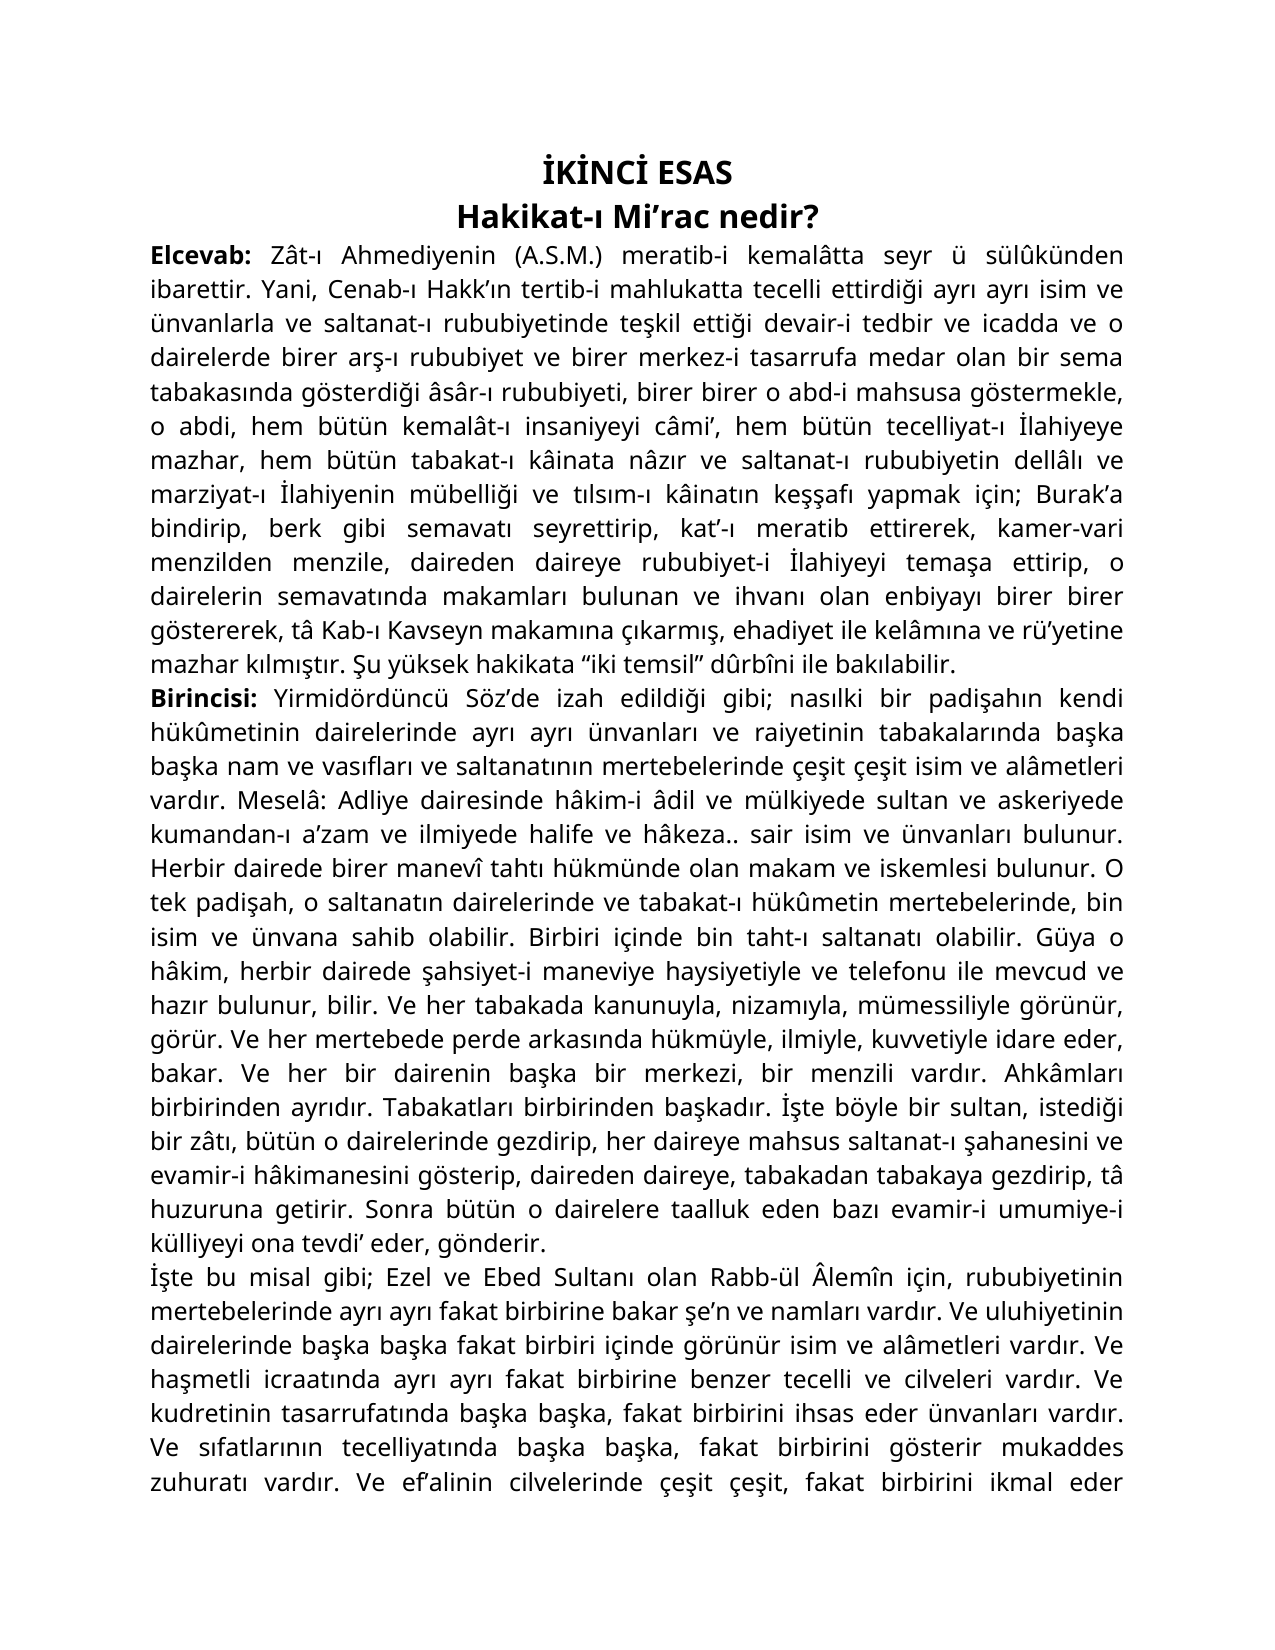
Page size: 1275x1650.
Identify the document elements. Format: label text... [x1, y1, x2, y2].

subtitle İKİNCİ ESAS [150, 150, 1125, 194]
text İşte bu misal gibi; Ezel ve Ebed Sultanı olan Rabb-ül Âlemîn için, rububiyetinin mertebelerinde ayrı ayrı fakat birbirine bakar şe’n ve namları vardır. Ve uluhiyetinin dairelerinde başka başka fakat birbiri içinde görünür isim ve alâmetleri vardır. Ve haşmetli icraatında ayrı ayrı fakat birbirine benzer tecelli ve cilveleri vardır. Ve kudretinin tasarrufatında başka başka, fakat birbirini ihsas eder ünvanları vardır. Ve sıfatlarının tecelliyatında başka başka, fakat birbirini gösterir mukaddes zuhuratı vardır. Ve ef’alinin cilvelerinde çeşit çeşit, fakat birbirini ikmal eder [150, 1260, 1125, 1498]
text Elcevab: Zât-ı Ahmediyenin (A.S.M.) meratib-i kemalâtta seyr ü sülûkünden ibarettir. Yani, Cenab-ı Hakk’ın tertib-i mahlukatta tecelli ettirdiği ayrı ayrı isim ve ünvanlarla ve saltanat-ı rububiyetinde teşkil ettiği devair-i tedbir ve icadda ve o dairelerde birer arş-ı rububiyet ve birer merkez-i tasarrufa medar olan bir sema tabakasında gösterdiği âsâr-ı rububiyeti, birer birer o abd-i mahsusa göstermekle, o abdi, hem bütün kemalât-ı insaniyeyi câmi’, hem bütün tecelliyat-ı İlahiyeye mazhar, hem bütün tabakat-ı kâinata nâzır ve saltanat-ı rububiyetin dellâlı ve marziyat-ı İlahiyenin mübelliği ve tılsım-ı kâinatın keşşafı yapmak için; Burak’a bindirip, berk gibi semavatı seyrettirip, kat’-ı meratib ettirerek, kamer-vari menzilden menzile, daireden daireye rububiyet-i İlahiyeyi temaşa ettirip, o dairelerin semavatında makamları bulunan ve ihvanı olan enbiyayı birer birer göstererek, tâ Kab-ı Kavseyn makamına çıkarmış, ehadiyet ile kelâmına ve rü’yetine mazhar kılmıştır. Şu yüksek hakikata “iki temsil” dûrbîni ile bakılabilir. [150, 238, 1125, 681]
subtitle Hakikat-ı Mi’rac nedir? [150, 194, 1125, 238]
text Birincisi: Yirmidördüncü Söz’de izah edildiği gibi; nasılki bir padişahın kendi hükûmetinin dairelerinde ayrı ayrı ünvanları ve raiyetinin tabakalarında başka başka nam ve vasıfları ve saltanatının mertebelerinde çeşit çeşit isim ve alâmetleri vardır. Meselâ: Adliye dairesinde hâkim-i âdil ve mülkiyede sultan ve askeriyede kumandan-ı a’zam ve ilmiyede halife ve hâkeza.. sair isim ve ünvanları bulunur. Herbir dairede birer manevî tahtı hükmünde olan makam ve iskemlesi bulunur. O tek padişah, o saltanatın dairelerinde ve tabakat-ı hükûmetin mertebelerinde, bin isim ve ünvana sahib olabilir. Birbiri içinde bin taht-ı saltanatı olabilir. Güya o hâkim, herbir dairede şahsiyet-i maneviye haysiyetiyle ve telefonu ile mevcud ve hazır bulunur, bilir. Ve her tabakada kanunuyla, nizamıyla, mümessiliyle görünür, görür. Ve her mertebede perde arkasında hükmüyle, ilmiyle, kuvvetiyle idare eder, bakar. Ve her bir dairenin başka bir merkezi, bir menzili vardır. Ahkâmları birbirinden ayrıdır. Tabakatları birbirinden başkadır. İşte böyle bir sultan, istediği bir zâtı, bütün o dairelerinde gezdirip, her daireye mahsus saltanat-ı şahanesini ve evamir-i hâkimanesini gösterip, daireden daireye, tabakadan tabakaya gezdirip, tâ huzuruna getirir. Sonra bütün o dairelere taalluk eden bazı evamir-i umumiye-i külliyeyi ona tevdi’ eder, gönderir. [150, 681, 1125, 1260]
